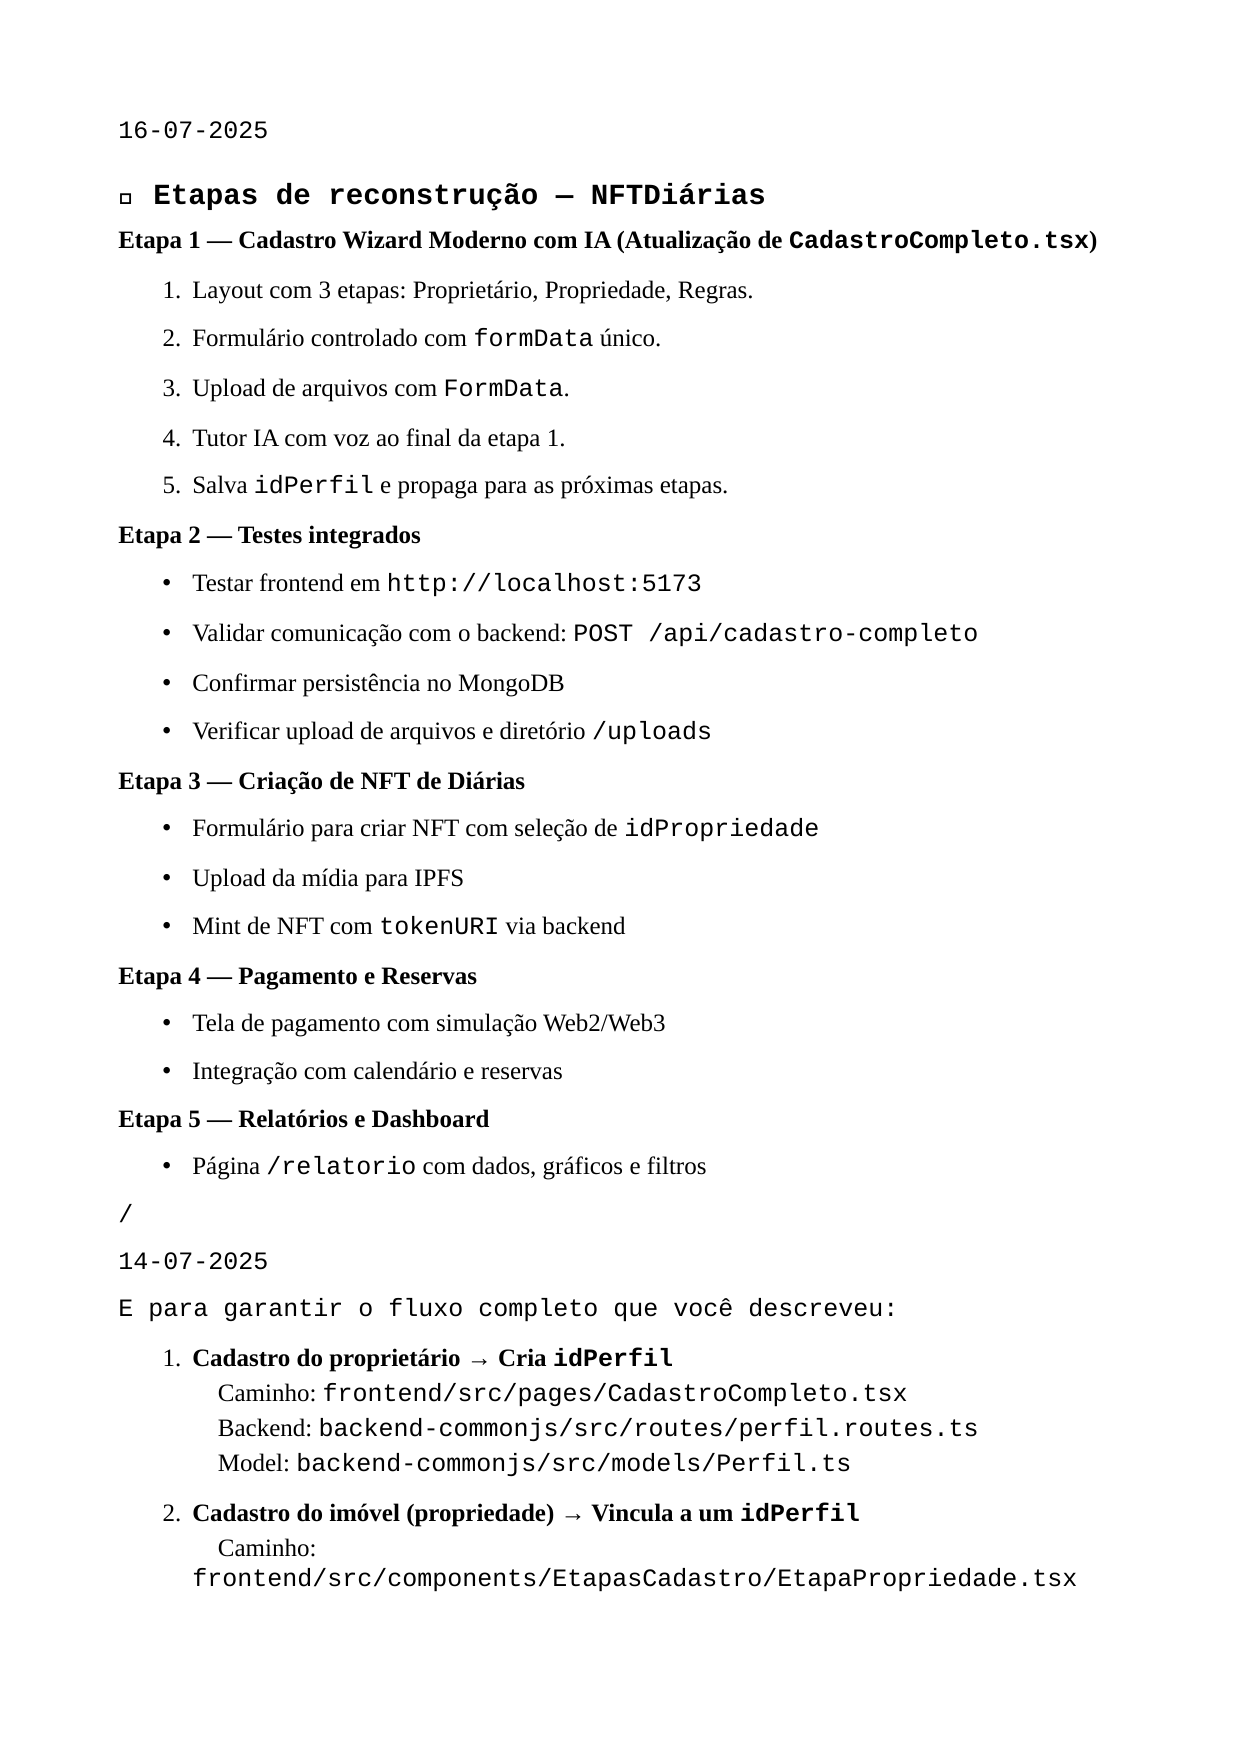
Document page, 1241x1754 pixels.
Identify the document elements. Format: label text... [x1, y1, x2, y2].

list Salva idPerfil e propaga para as próximas etapas. [162, 471, 1122, 501]
text Etapa 3 — Criação de NFT de Diárias [118, 766, 1122, 794]
list Verificar upload de arquivos e diretório /uploads [162, 716, 1122, 747]
list Cadastro do imóvel (propriedade) → Vincula a um idPerfil 📁 Caminho: frontend/src/components/EtapasCadastro/EtapaPropriedade.tsx [162, 1498, 1122, 1594]
list Validar comunicação com o backend: POST /api/cadastro-completo [162, 618, 1122, 649]
text E para garantir o fluxo completo que você descreveu: [118, 1296, 1122, 1324]
list Mint de NFT com tokenURI via backend [162, 911, 1122, 942]
text Etapa 4 — Pagamento e Reservas [118, 961, 1122, 990]
text Etapa 2 — Testes integrados [118, 521, 1122, 549]
text / [118, 1201, 1122, 1230]
list Tutor IA com voz ao final da etapa 1. [162, 423, 1122, 452]
list Upload de arquivos com FormData. [162, 373, 1122, 404]
list Testar frontend em http://localhost:5173 [162, 568, 1122, 599]
list Tela de pagamento com simulação Web2/Web3 [162, 1008, 1122, 1037]
subtitle ✅ Etapas de reconstrução — NFTDiárias [118, 180, 1122, 213]
list Página /relatorio com dados, gráficos e filtros [162, 1151, 1122, 1182]
text 16-07-2025 [118, 118, 1122, 146]
list Formulário para criar NFT com seleção de idPropriedade [162, 813, 1122, 844]
list Upload da mídia para IPFS [162, 863, 1122, 892]
text 14-07-2025 [118, 1248, 1122, 1277]
text Etapa 1 — Cadastro Wizard Moderno com IA (Atualização de CadastroCompleto.tsx) [118, 225, 1122, 256]
list Integração com calendário e reservas [162, 1056, 1122, 1085]
list Confirmar persistência no MongoDB [162, 668, 1122, 697]
list Layout com 3 etapas: Proprietário, Propriedade, Regras. [162, 275, 1122, 304]
text Etapa 5 — Relatórios e Dashboard [118, 1104, 1122, 1132]
list Cadastro do proprietário → Cria idPerfil 📁 Caminho: frontend/src/pages/CadastroCompleto.tsx 📁 Backend: backend-commonjs/src/routes/perfil.routes.ts 📁 Model: backend-commonjs/src/models/Perfil.ts [162, 1343, 1122, 1479]
list Formulário controlado com formData único. [162, 323, 1122, 354]
